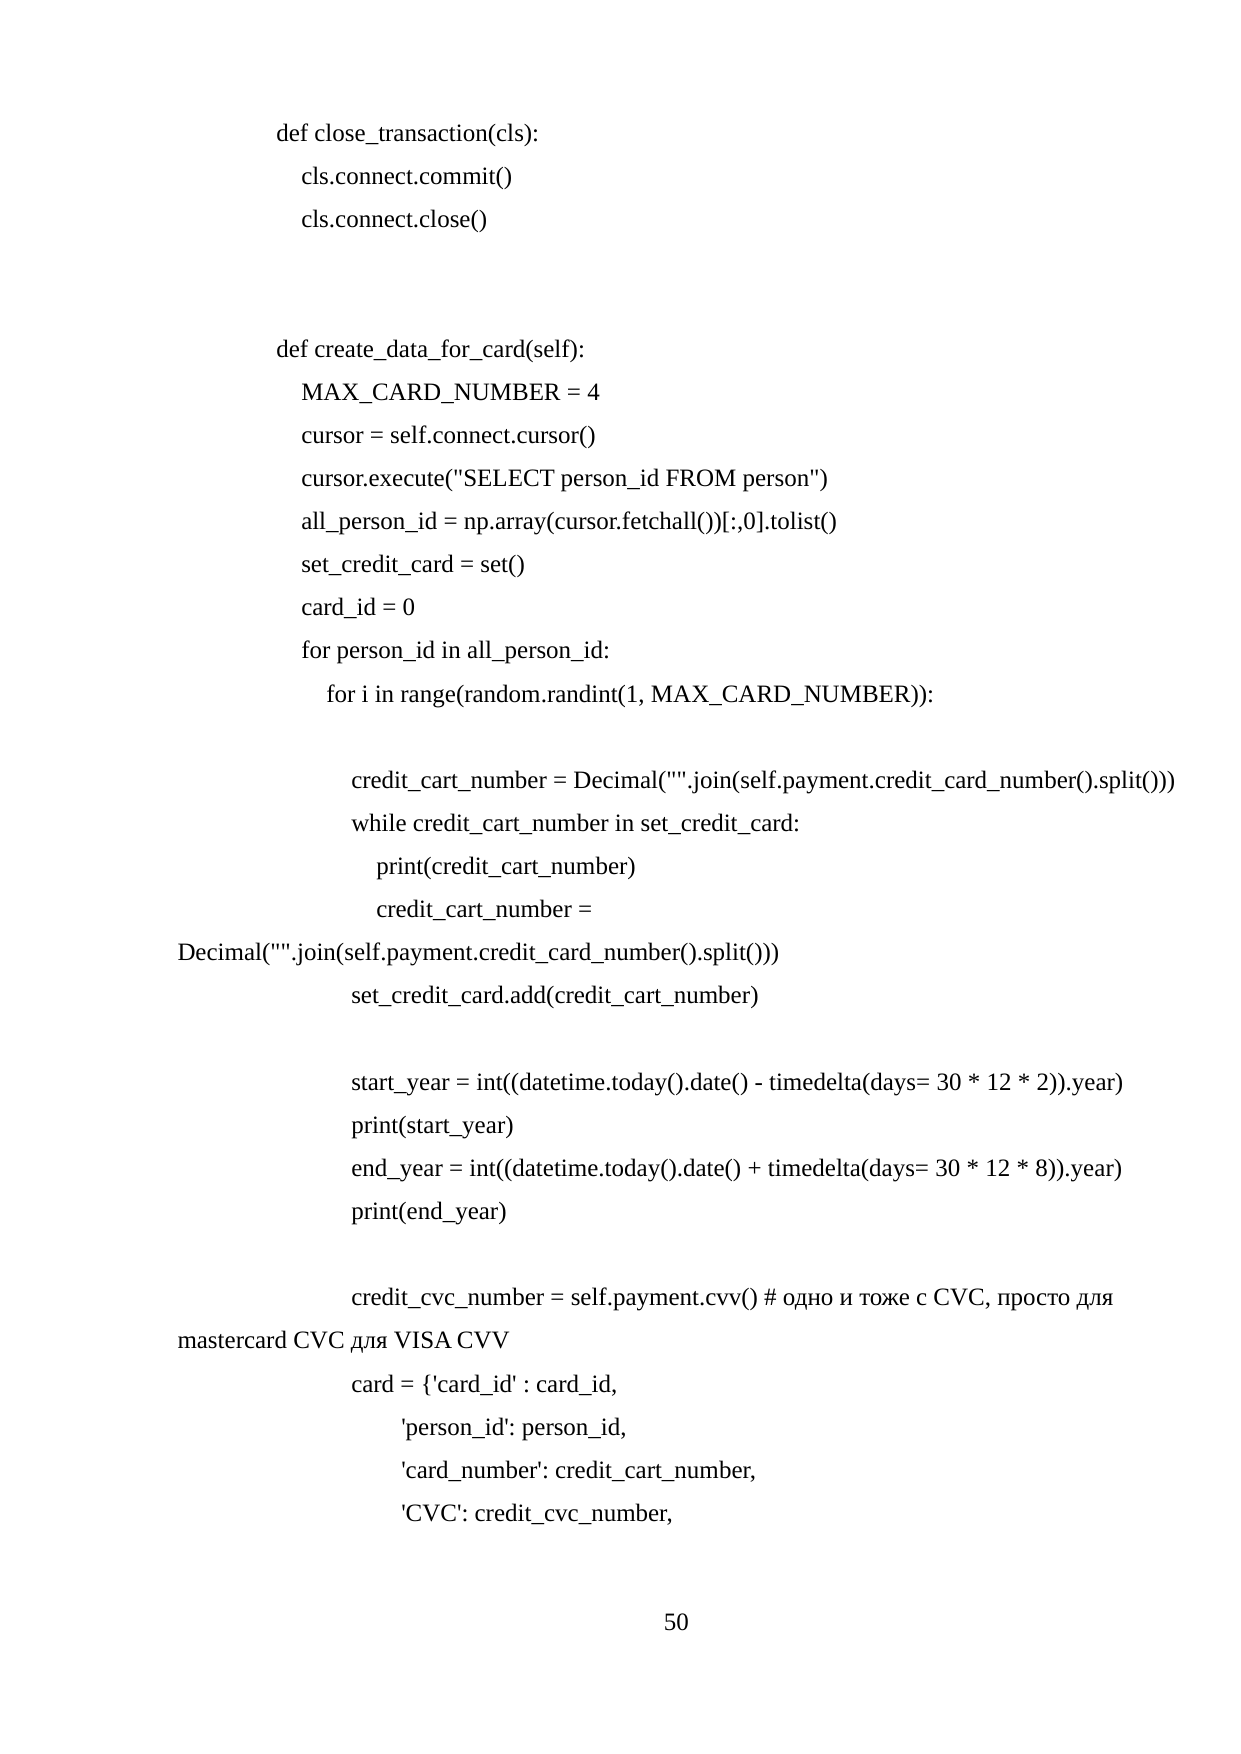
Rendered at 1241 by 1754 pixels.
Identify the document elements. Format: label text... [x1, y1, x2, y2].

text for person_id in all_person_id: [177, 636, 1181, 664]
text set_credit_card.add(credit_cart_number) [177, 981, 1181, 1009]
text print(start_year) [177, 1110, 1181, 1139]
text cls.connect.close() [177, 204, 1181, 233]
text def close_transaction(cls): [177, 118, 1181, 147]
text 'card_number': credit_cart_number, [177, 1455, 1181, 1484]
text 'CVC': credit_cvc_number, [177, 1498, 1181, 1527]
text all_person_id = np.array(cursor.fetchall())[:,0].tolist() [177, 506, 1181, 535]
text end_year = int((datetime.today().date() + timedelta(days= 30 * 12 * 8)).year) [177, 1153, 1181, 1182]
text cursor.execute("SELECT person_id FROM person") [177, 463, 1181, 492]
text 'person_id': person_id, [177, 1412, 1181, 1441]
text for i in range(random.randint(1, MAX_CARD_NUMBER)): [177, 679, 1181, 707]
text credit_cvc_number = self.payment.cvv() # одно и тоже с CVC, просто для mastercard CVC для VISA CVV [177, 1282, 1181, 1354]
text start_year = int((datetime.today().date() - timedelta(days= 30 * 12 * 2)).year) [177, 1067, 1181, 1096]
text print(end_year) [177, 1196, 1181, 1225]
text cls.connect.commit() [177, 161, 1181, 190]
text card_id = 0 [177, 592, 1181, 621]
text card = {'card_id' : card_id, [177, 1369, 1181, 1397]
text MAX_CARD_NUMBER = 4 [177, 377, 1181, 406]
text while credit_cart_number in set_credit_card: [177, 808, 1181, 837]
text cursor = self.connect.cursor() [177, 420, 1181, 449]
text set_credit_card = set() [177, 549, 1181, 578]
text def create_data_for_card(self): [177, 334, 1181, 362]
text credit_cart_number = Decimal("".join(self.payment.credit_card_number().split())) [177, 894, 1181, 966]
text print(credit_cart_number) [177, 851, 1181, 880]
text credit_cart_number = Decimal("".join(self.payment.credit_card_number().split())) [177, 765, 1181, 794]
